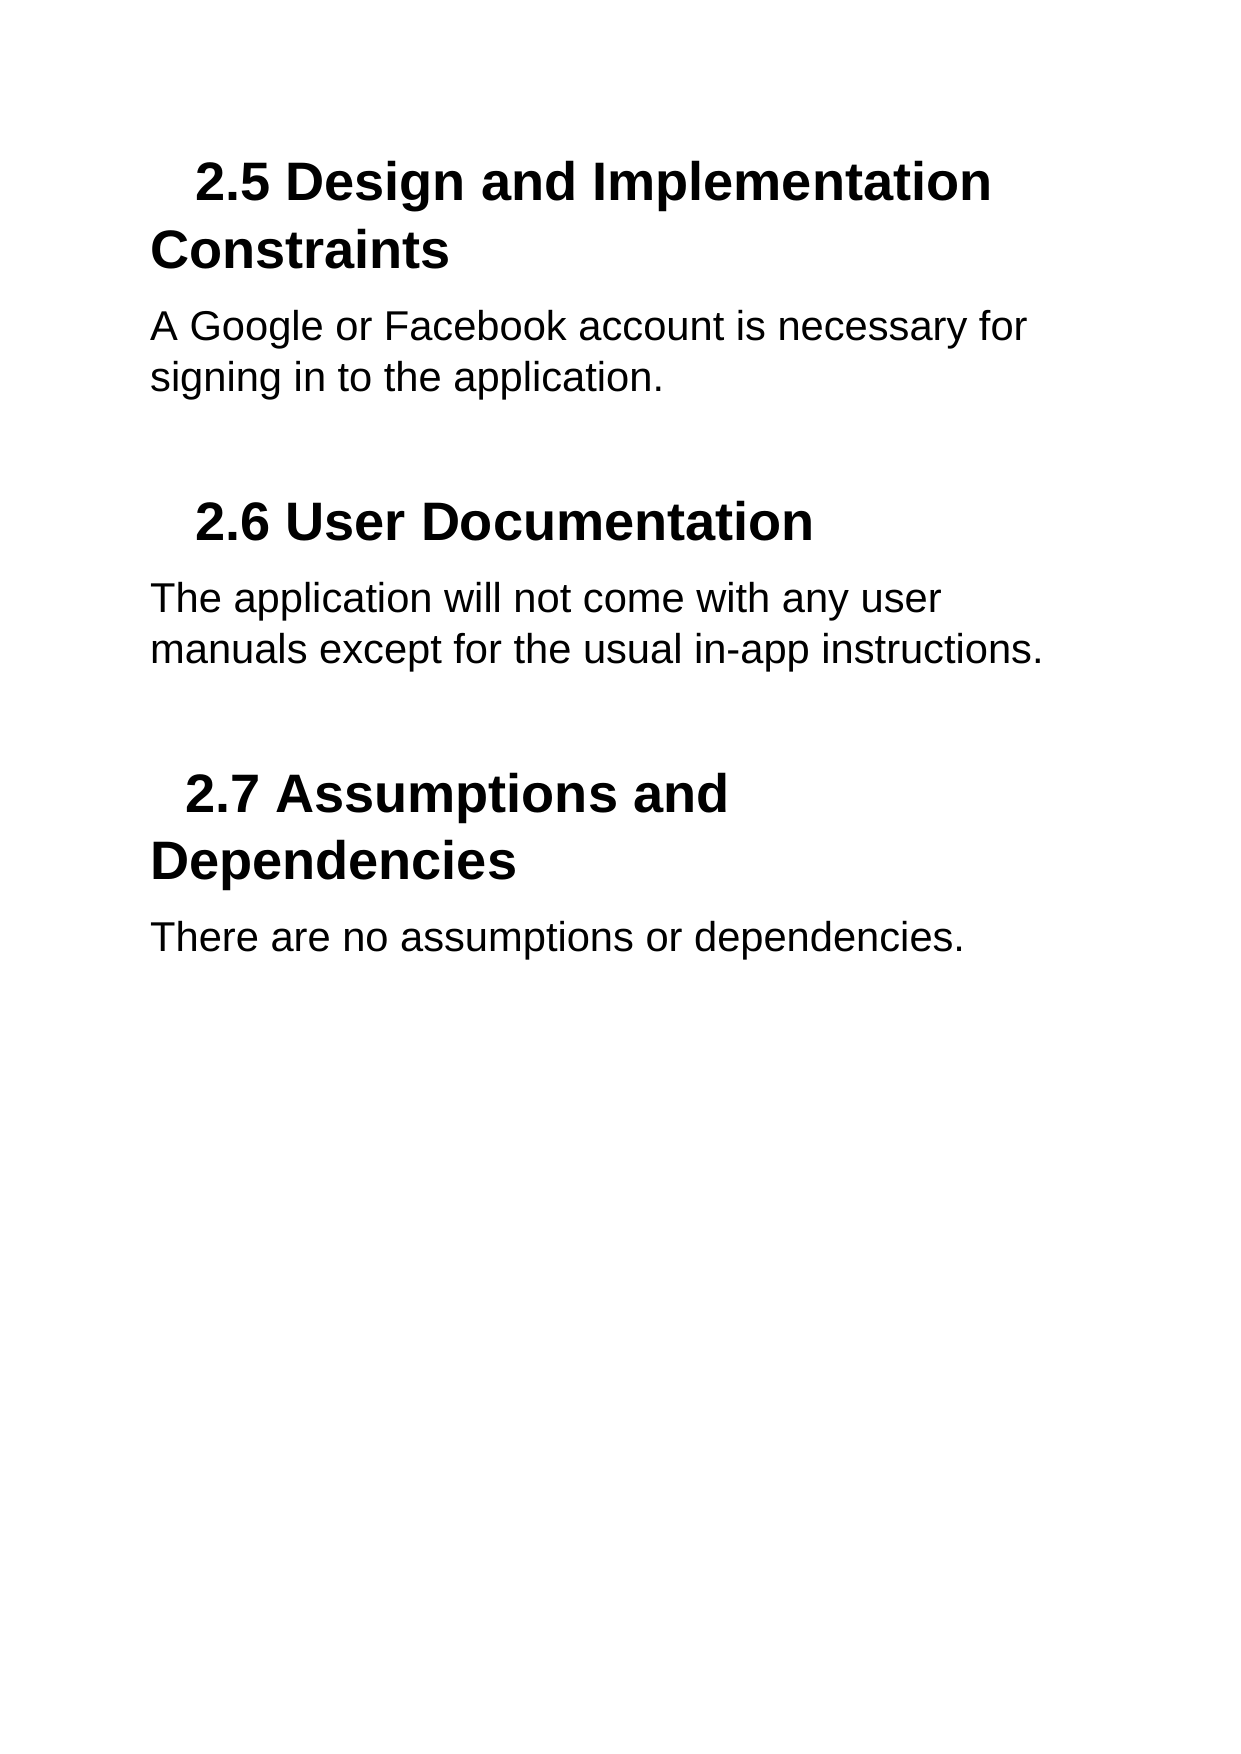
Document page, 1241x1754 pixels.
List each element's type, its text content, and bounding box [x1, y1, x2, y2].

text 2.7 Assumptions and Dependencies [150, 762, 1090, 891]
text The application will not come with any user manuals except for the usual in-app instructions. [150, 573, 1090, 673]
text A Google or Facebook account is necessary for signing in to the application. [150, 301, 1090, 401]
text 2.5 Design and Implementation Constraints [150, 150, 1090, 279]
text There are no assumptions or dependencies. [150, 913, 1090, 961]
text 2.6 User Documentation [150, 489, 1090, 552]
